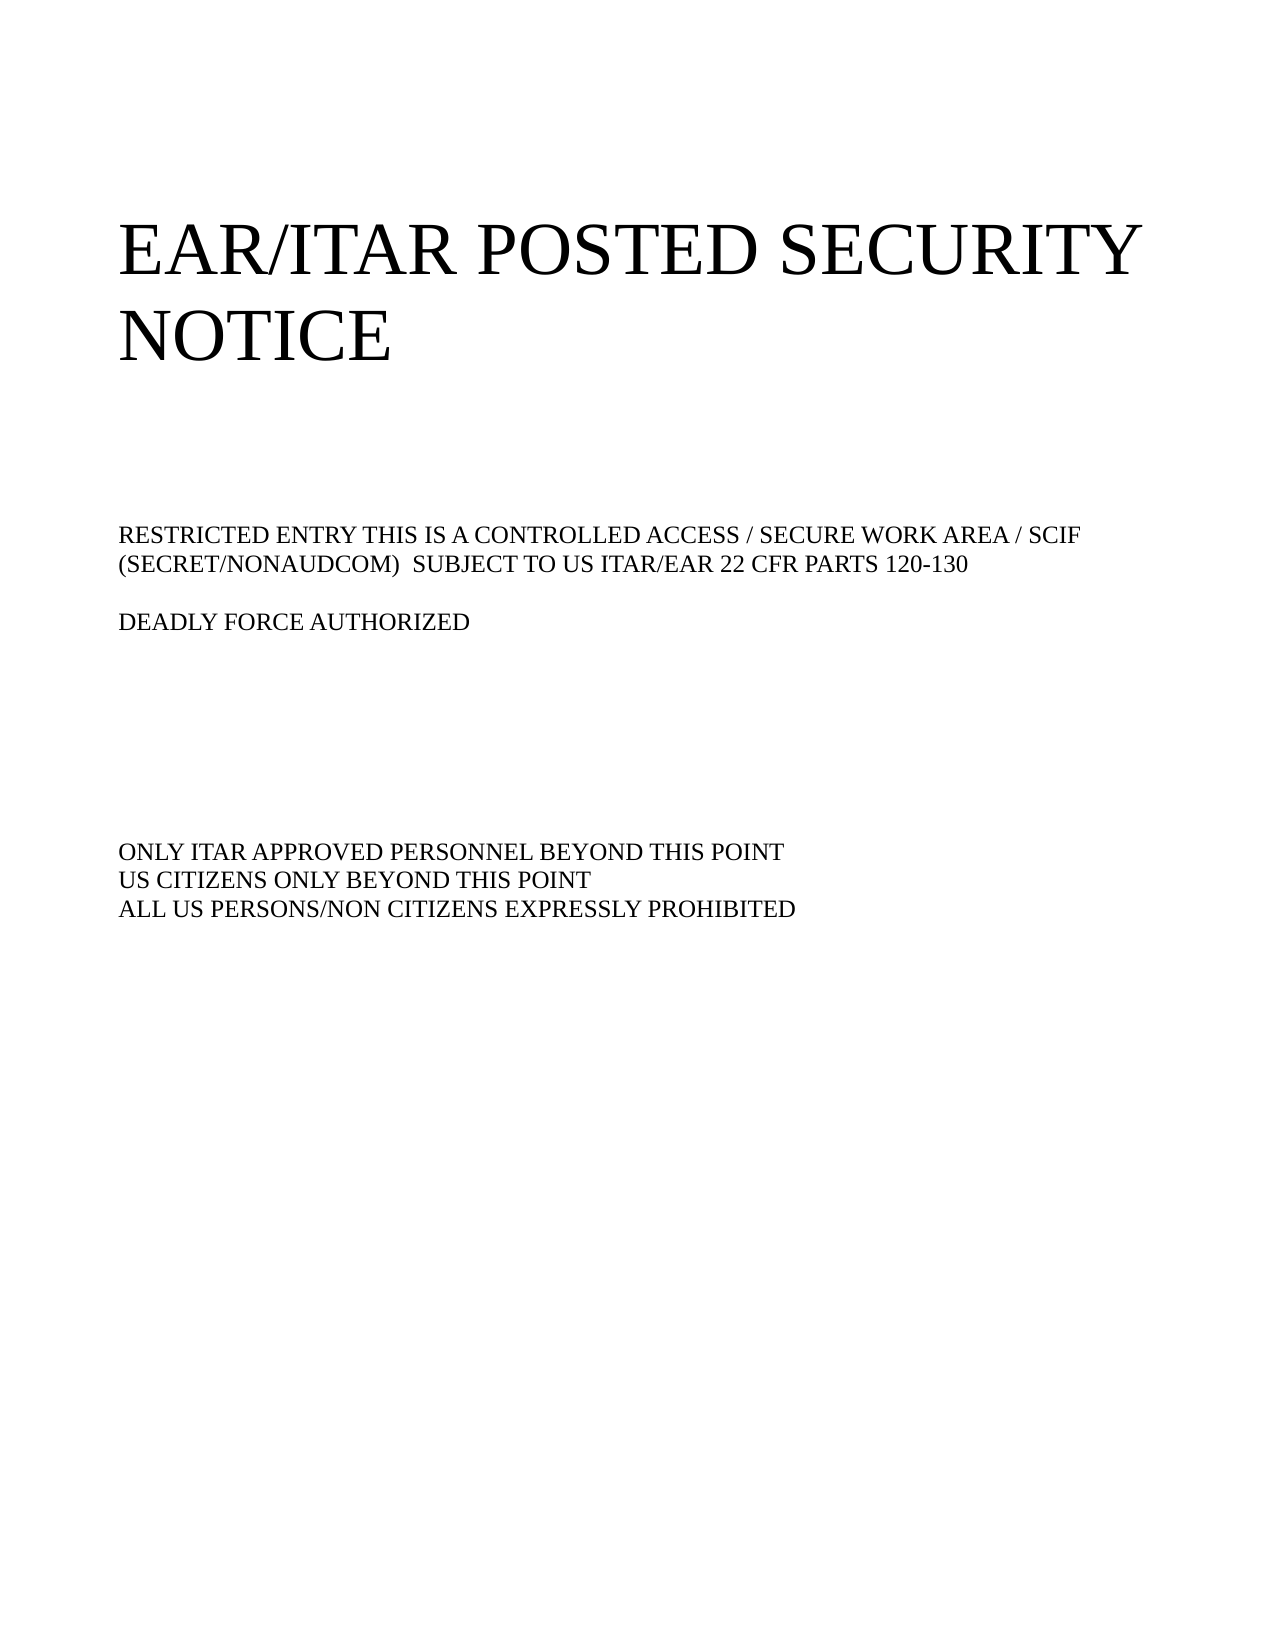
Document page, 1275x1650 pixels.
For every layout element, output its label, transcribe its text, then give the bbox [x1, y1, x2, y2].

text ALL US PERSONS/NON CITIZENS EXPRESSLY PROHIBITED [118, 894, 1157, 923]
text ONLY ITAR APPROVED PERSONNEL BEYOND THIS POINT [118, 837, 1157, 866]
text EAR/ITAR POSTED SECURITY NOTICE [118, 204, 1157, 377]
text RESTRICTED ENTRY THIS IS A CONTROLLED ACCESS / SECURE WORK AREA / SCIF (SECRET/NONAUDCOM) SUBJECT TO US ITAR/EAR 22 CFR PARTS 120-130 [118, 521, 1157, 578]
text US CITIZENS ONLY BEYOND THIS POINT [118, 866, 1157, 894]
text DEADLY FORCE AUTHORIZED [118, 607, 1157, 636]
